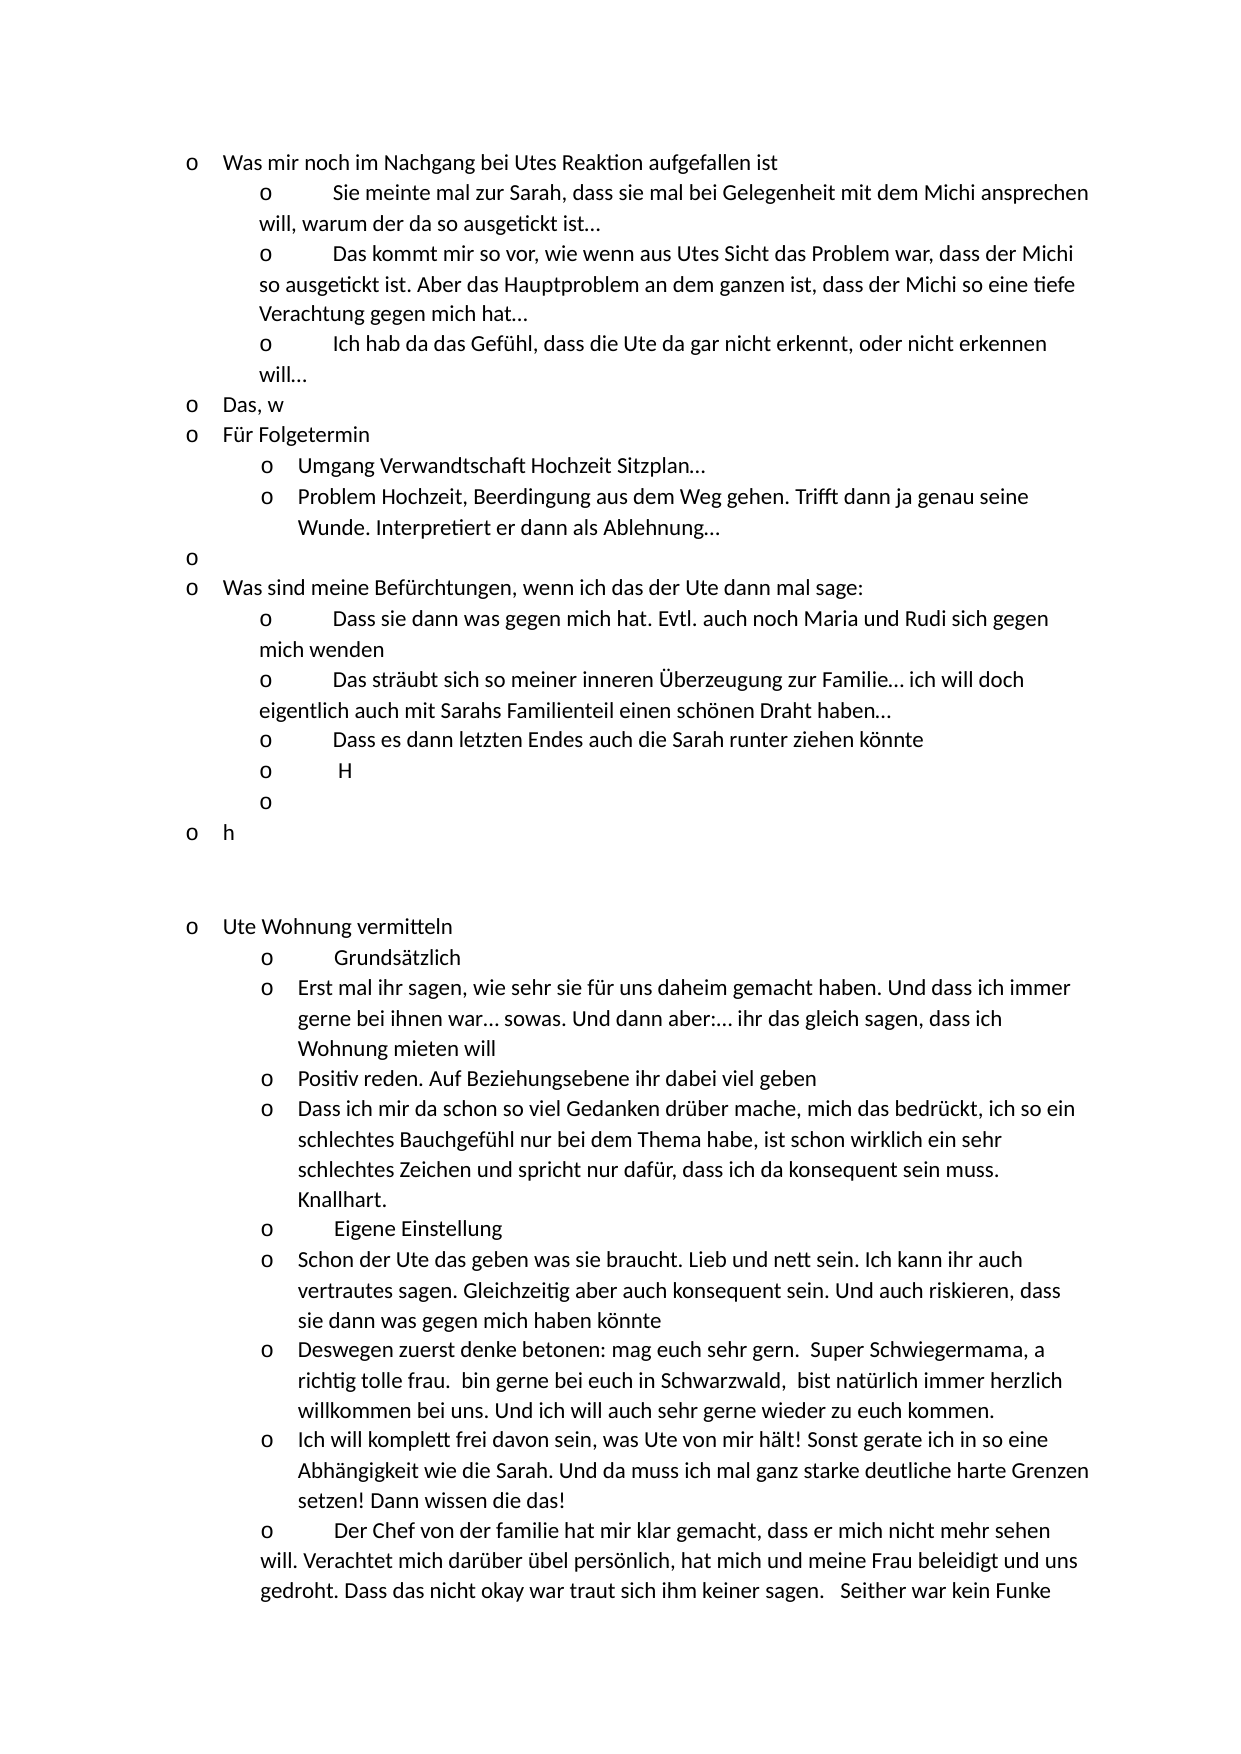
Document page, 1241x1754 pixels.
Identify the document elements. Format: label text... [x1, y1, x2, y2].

list Dass es dann letzten Endes auch die Sarah runter ziehen könnte [259, 725, 1093, 754]
list Ute Wohnung vermitteln [185, 912, 1093, 941]
list Grundsätzlich [260, 943, 1093, 972]
list Ich will komplett frei davon sein, was Ute von mir hält! Sonst gerate ich in so eine Abhängigkeit wie die Sarah. Und da muss ich mal ganz starke deutliche harte Grenzen setzen! Dann wissen die das! [260, 1426, 1093, 1514]
list Was sind meine Befürchtungen, wenn ich das der Ute dann mal sage: [185, 573, 1093, 603]
list Schon der Ute das geben was sie braucht. Lieb und nett sein. Ich kann ihr auch vertrautes sagen. Gleichzeitig aber auch konsequent sein. Und auch riskieren, dass sie dann was gegen mich haben könnte [260, 1245, 1093, 1334]
list Für Folgetermin [185, 421, 1093, 450]
list Dass sie dann was gegen mich hat. Evtl. auch noch Maria und Rudi sich gegen mich wenden [259, 604, 1093, 663]
list Problem Hochzeit, Beerdingung aus dem Weg gehen. Trifft dann ja genau seine Wunde. Interpretiert er dann als Ablehnung… [260, 482, 1093, 541]
list H [259, 756, 1093, 785]
list Ich hab da das Gefühl, dass die Ute da gar nicht erkennt, oder nicht erkennen will… [259, 329, 1093, 388]
list Umgang Verwandtschaft Hochzeit Sitzplan… [260, 451, 1093, 481]
list Deswegen zuerst denke betonen: mag euch sehr gern. Super Schwiegermama, a richtig tolle frau. bin gerne bei euch in Schwarzwald, bist natürlich immer herzlich willkommen bei uns. Und ich will auch sehr gerne wieder zu euch kommen. [260, 1335, 1093, 1424]
list Das, w [185, 390, 1093, 419]
list Eigene Einstellung [260, 1214, 1093, 1243]
list h [185, 818, 1093, 847]
list Dass ich mir da schon so viel Gedanken drüber mache, mich das bedrückt, ich so ein schlechtes Bauchgefühl nur bei dem Thema habe, ist schon wirklich ein sehr schlechtes Zeichen und spricht nur dafür, dass ich da konsequent sein muss. Knallhart. [260, 1094, 1093, 1213]
list Sie meinte mal zur Sarah, dass sie mal bei Gelegenheit mit dem Michi ansprechen will, warum der da so ausgetickt ist… [259, 178, 1093, 237]
list Der Chef von der familie hat mir klar gemacht, dass er mich nicht mehr sehen will. Verachtet mich darüber übel persönlich, hat mich und meine Frau beleidigt und uns gedroht. Dass das nicht okay war traut sich ihm keiner sagen. Seither war kein Funke [260, 1516, 1093, 1604]
list Das kommt mir so vor, wie wenn aus Utes Sicht das Problem war, dass der Michi so ausgetickt ist. Aber das Hauptproblem an dem ganzen ist, dass der Michi so eine tiefe Verachtung gegen mich hat… [259, 239, 1093, 327]
list Positiv reden. Auf Beziehungsebene ihr dabei viel geben [260, 1064, 1093, 1093]
list Das sträubt sich so meiner inneren Überzeugung zur Familie… ich will doch eigentlich auch mit Sarahs Familienteil einen schönen Draht haben… [259, 665, 1093, 724]
list Was mir noch im Nachgang bei Utes Reaktion aufgefallen ist [185, 148, 1093, 177]
list Erst mal ihr sagen, wie sehr sie für uns daheim gemacht haben. Und dass ich immer gerne bei ihnen war… sowas. Und dann aber:… ihr das gleich sagen, dass ich Wohnung mieten will [260, 973, 1093, 1062]
